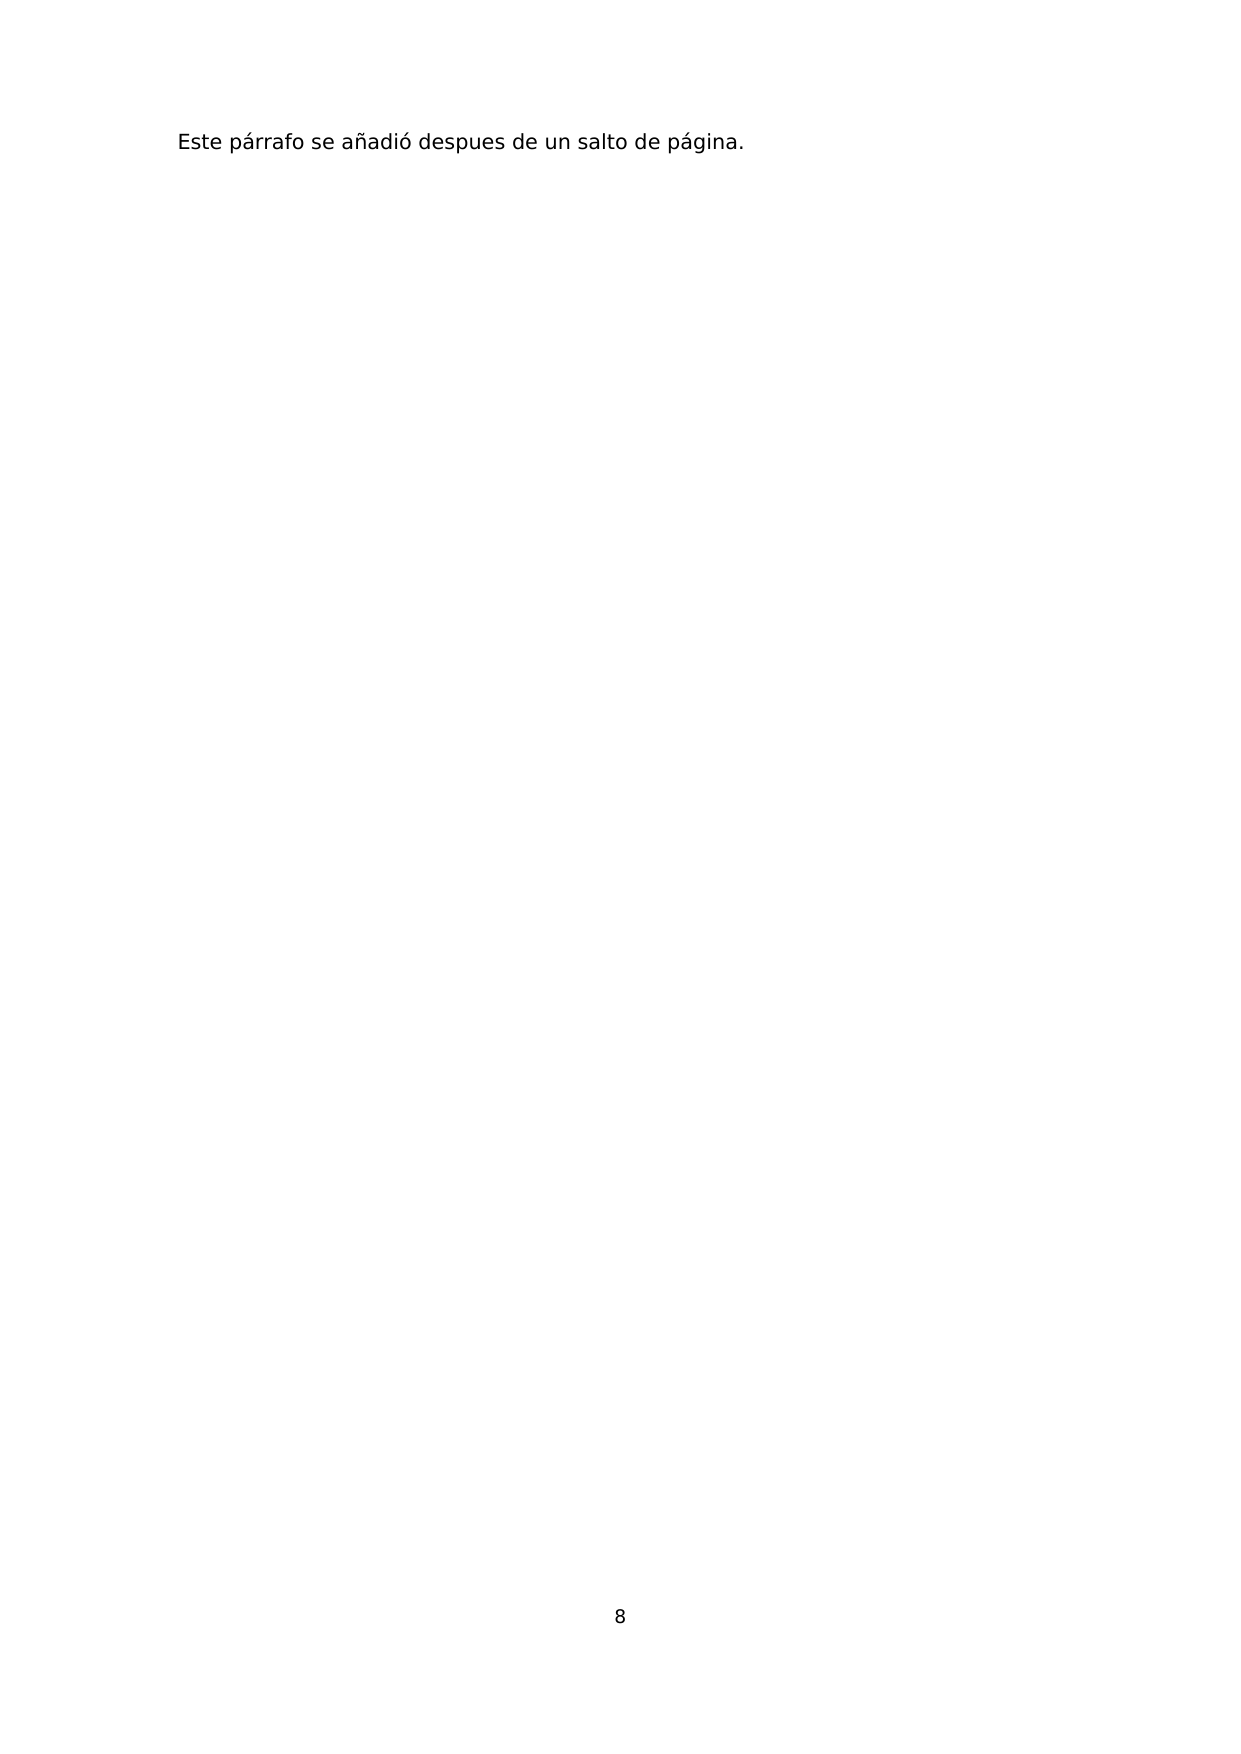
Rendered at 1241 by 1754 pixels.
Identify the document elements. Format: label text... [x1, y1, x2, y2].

text Este párrafo se añadió despues de un salto de página. [118, 130, 1122, 154]
